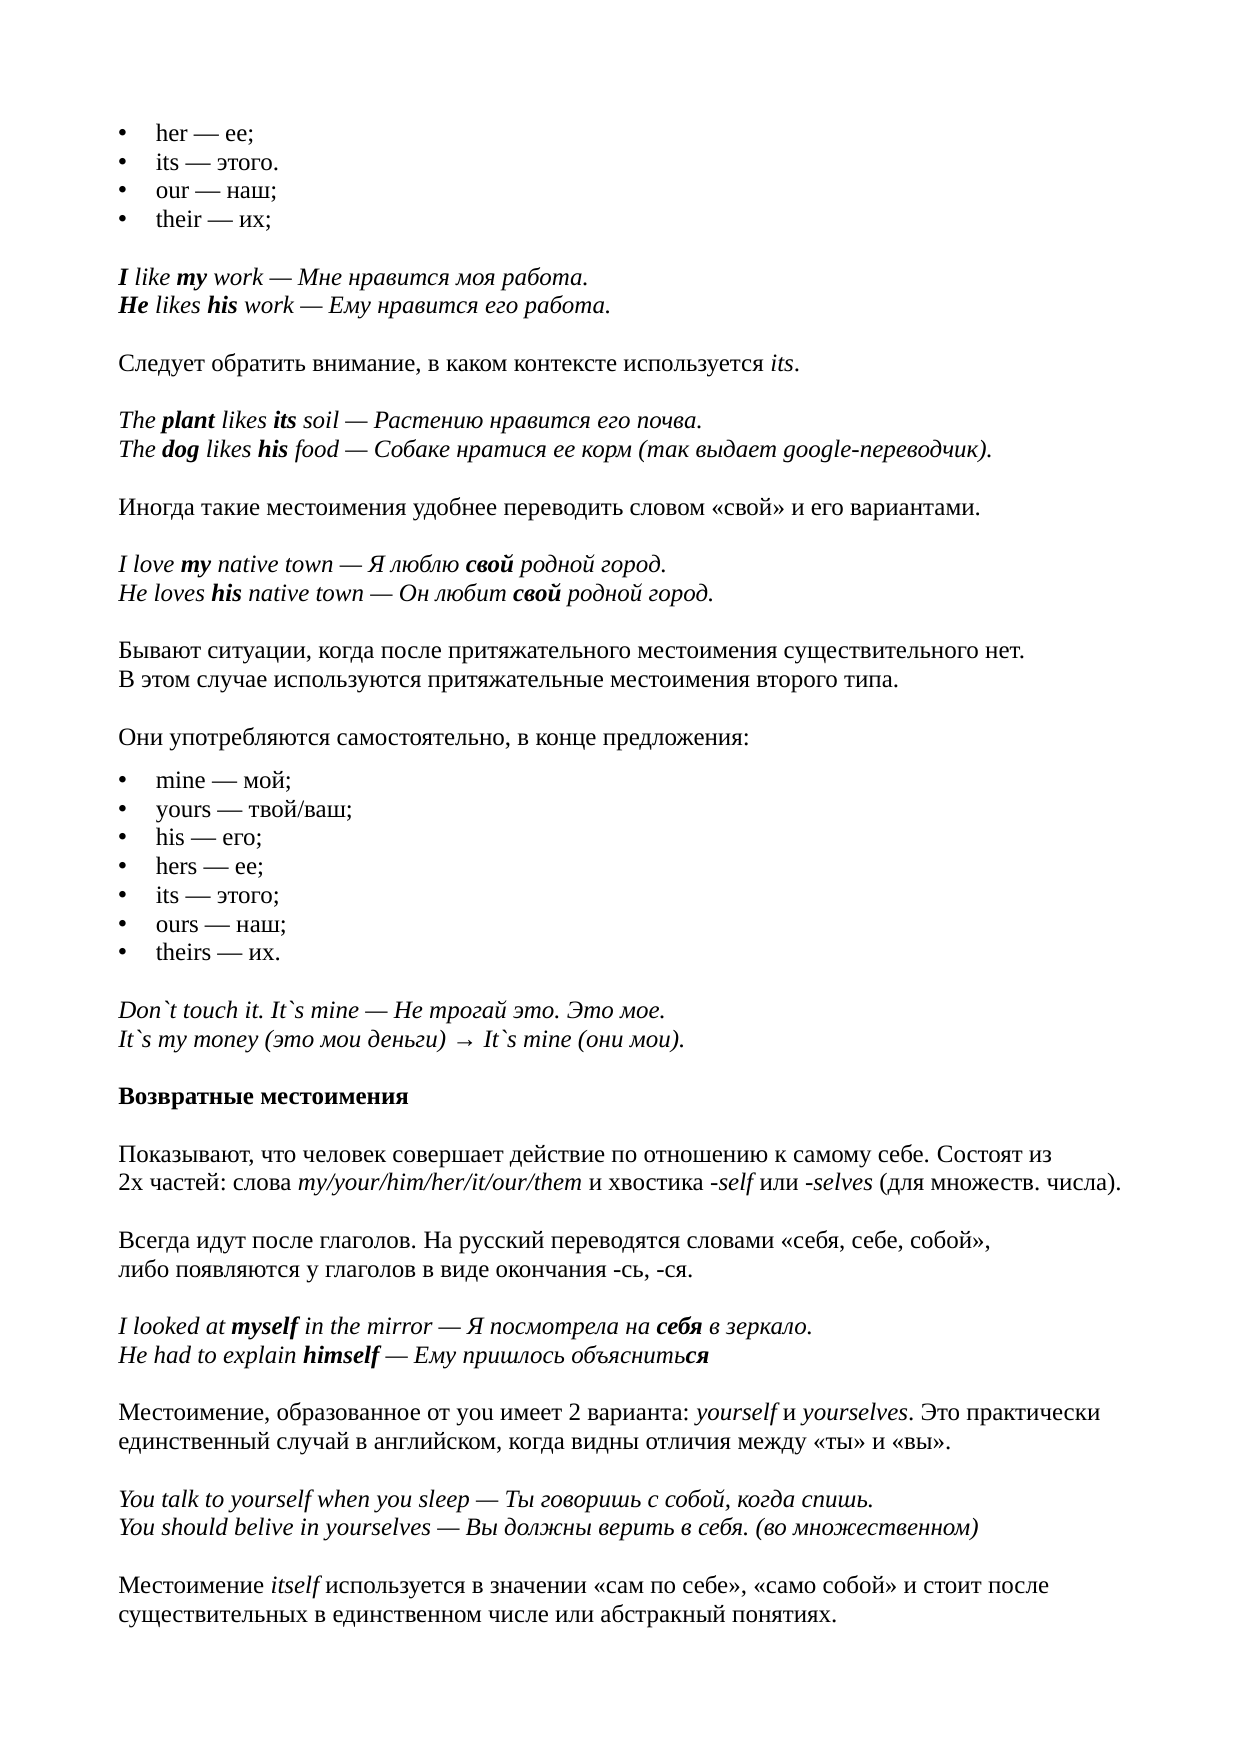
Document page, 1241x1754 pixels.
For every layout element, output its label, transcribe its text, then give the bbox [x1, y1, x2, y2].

text Don`t touch it. It`s mine — Не трогай это. Это мое. [118, 995, 1122, 1024]
text В этом случае используются притяжательные местоимения второго типа. [118, 664, 1122, 693]
list its — этого; [118, 880, 1122, 909]
text I love my native town — Я люблю свой родной город. [118, 549, 1122, 578]
list our — наш; [118, 176, 1122, 204]
text Возвратные местоимения [118, 1081, 1122, 1110]
list its — этого. [118, 147, 1122, 176]
text The plant likes its soil — Растению нравится его почва. [118, 406, 1122, 434]
text I like my work — Мне нравится моя работа. [118, 262, 1122, 291]
list their — их; [118, 204, 1122, 233]
text либо появляются у глаголов в виде окончания -сь, -ся. [118, 1254, 1122, 1282]
text You should belive in yourselves — Вы должны верить в себя. (во множественном) [118, 1512, 1122, 1541]
text The dog likes his food — Собаке нратися ее корм (так выдает google-переводчик). [118, 434, 1122, 463]
list his — его; [118, 822, 1122, 851]
list hers — ее; [118, 851, 1122, 880]
text Местоимение, образованное от you имеет 2 варианта: yourself и yourselves. Это практически единственный случай в английском, когда видны отличия между «ты» и «вы». [118, 1397, 1122, 1455]
text Бывают ситуации, когда после притяжательного местоимения существительного нет. [118, 636, 1122, 664]
text He likes his work — Ему нравится его работа. [118, 291, 1122, 319]
list ours — наш; [118, 909, 1122, 937]
text He had to explain himself — Ему пришлось объясниться [118, 1340, 1122, 1369]
list mine — мой; [118, 765, 1122, 794]
list yours — твой/ваш; [118, 794, 1122, 822]
text Показывают, что человек совершает действие по отношению к самому себе. Состоят из [118, 1139, 1122, 1167]
text 2х частей: слова my/your/him/her/it/our/them и хвостика -self или -selves (для множеств. числа). [118, 1167, 1122, 1196]
text Всегда идут после глаголов. На русский переводятся словами «себя, себе, собой», [118, 1225, 1122, 1254]
text He loves his native town — Он любит свой родной город. [118, 578, 1122, 607]
text Следует обратить внимание, в каком контексте используется its. [118, 348, 1122, 377]
text Они употребляются самостоятельно, в конце предложения: [118, 722, 1122, 751]
list her — ее; [118, 118, 1122, 147]
text Местоимение itself используется в значении «сам по себе», «само собой» и стоит после существительных в единственном числе или абстракный понятиях. [118, 1570, 1122, 1627]
text I looked at myself in the mirror — Я посмотрела на себя в зеркало. [118, 1311, 1122, 1340]
text It`s my money (это мои деньги) → It`s mine (они мои). [118, 1024, 1122, 1052]
list theirs — их. [118, 937, 1122, 966]
text Иногда такие местоимения удобнее переводить словом «свой» и его вариантами. [118, 492, 1122, 521]
text You talk to yourself when you sleep — Ты говоришь с собой, когда спишь. [118, 1484, 1122, 1512]
